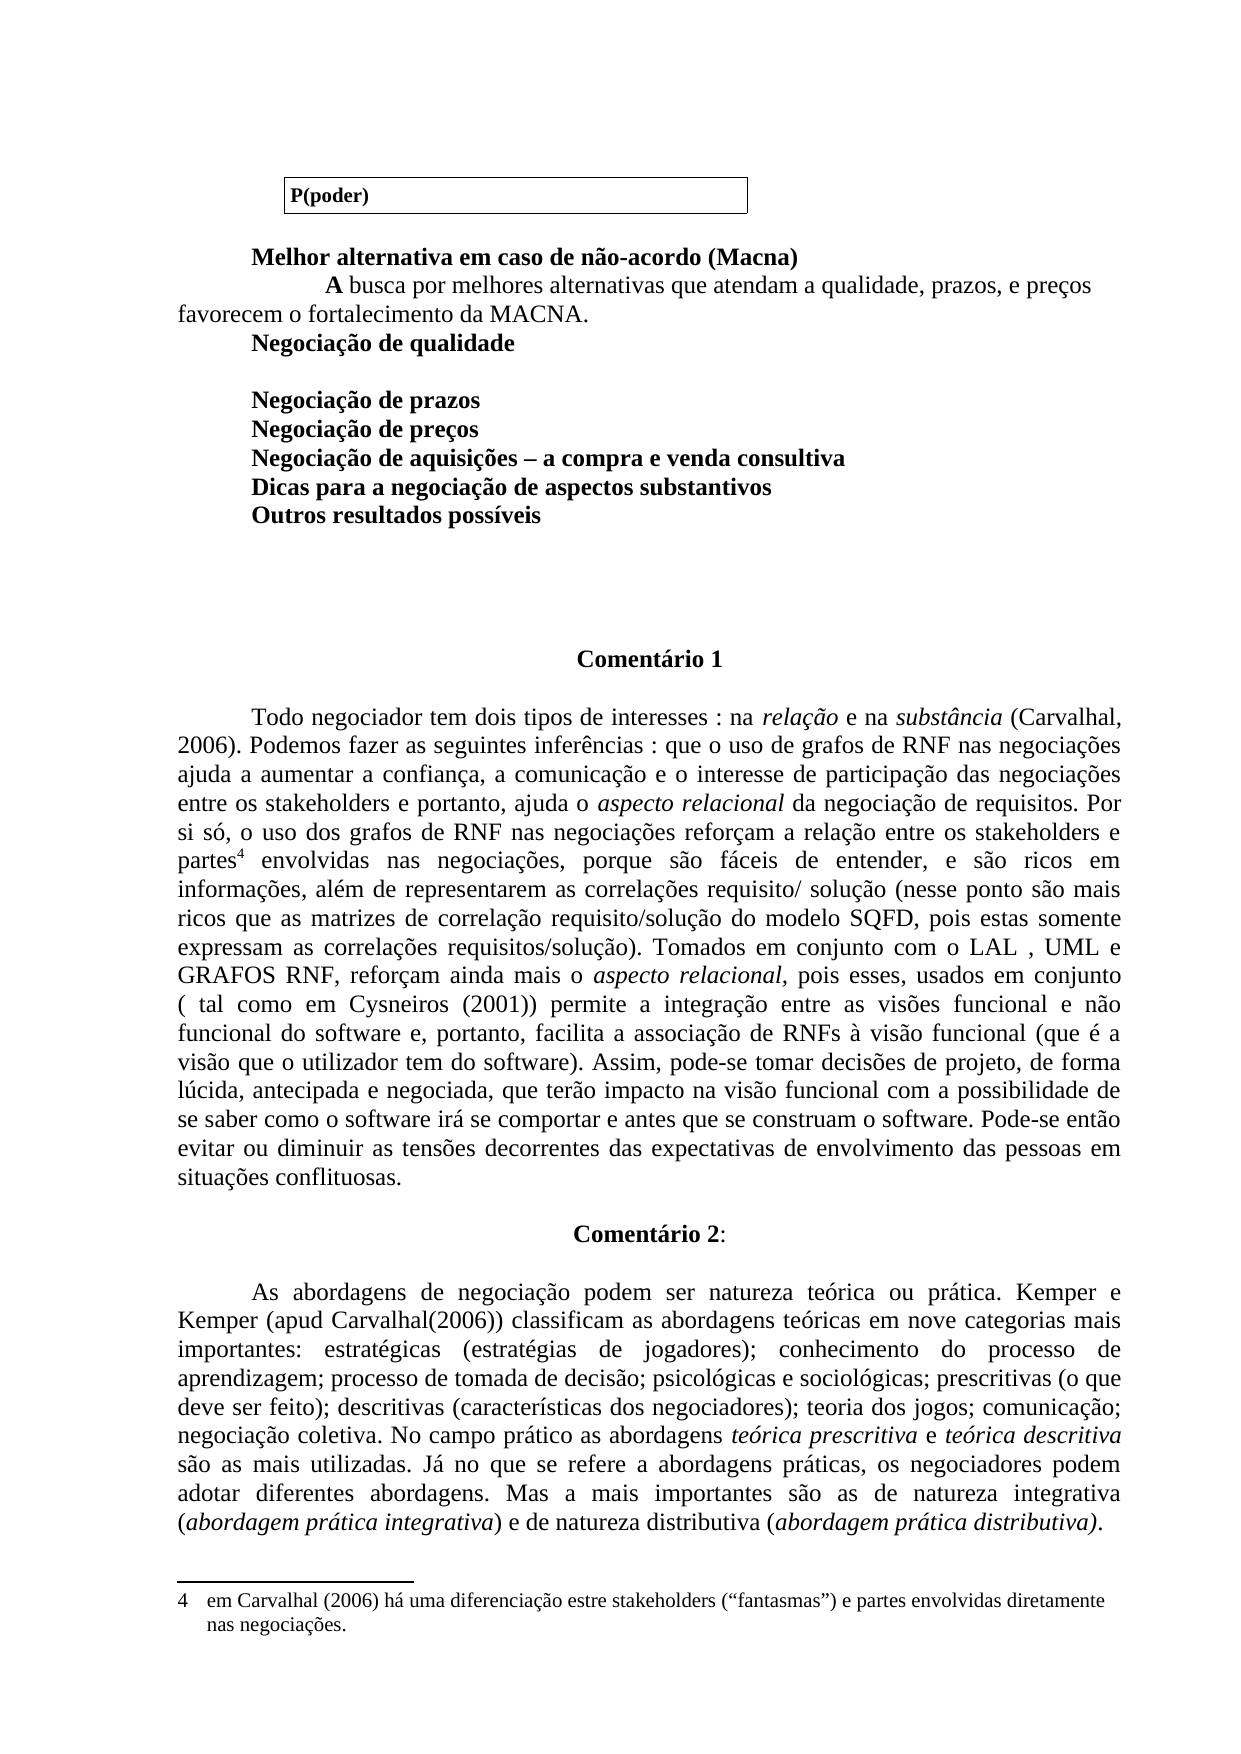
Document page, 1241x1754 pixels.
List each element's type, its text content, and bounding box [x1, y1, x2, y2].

text Melhor alternativa em caso de não-acordo (Macna) [177, 242, 1122, 270]
text Comentário 2: [177, 1219, 1122, 1248]
text Outros resultados possíveis [177, 500, 1122, 529]
text Negociação de prazos [177, 385, 1122, 414]
text Todo negociador tem dois tipos de interesses : na relação e na substância (Carvalhal, 2006). Podemos fazer as seguintes inferências : que o uso de grafos de RNF nas negociações ajuda a aumentar a confiança, a comunicação e o interesse de participação das negociações entre os stakeholders e portanto, ajuda o aspecto relacional da negociação de requisitos. Por si só, o uso dos grafos de RNF nas negociações reforçam a relação entre os stakeholders e partes envolvidas nas negociações, porque são fáceis de entender, e são ricos em informações, além de representarem as correlações requisito/ solução (nesse ponto são mais ricos que as matrizes de correlação requisito/solução do modelo SQFD, pois estas somente expressam as correlações requisitos/solução). Tomados em conjunto com o LAL , UML e GRAFOS RNF, reforçam ainda mais o aspecto relacional, pois esses, usados em conjunto ( tal como em Cysneiros (2001)) permite a integração entre as visões funcional e não funcional do software e, portanto, facilita a associação de RNFs à visão funcional (que é a visão que o utilizador tem do software). Assim, pode-se tomar decisões de projeto, de forma lúcida, antecipada e negociada, que terão impacto na visão funcional com a possibilidade de se saber como o software irá se comportar e antes que se construam o software. Pode-se então evitar ou diminuir as tensões decorrentes das expectativas de envolvimento das pessoas em situações conflituosas. [177, 702, 1122, 1190]
text Negociação de qualidade [177, 328, 1122, 357]
text Comentário 1 [177, 644, 1122, 673]
text Negociação de preços [177, 414, 1122, 443]
text Negociação de aquisições – a compra e venda consultiva [177, 443, 1122, 472]
text A busca por melhores alternativas que atendam a qualidade, prazos, e preços favorecem o fortalecimento da MACNA. [177, 270, 1122, 328]
text Dicas para a negociação de aspectos substantivos [177, 472, 1122, 500]
text As abordagens de negociação podem ser natureza teórica ou prática. Kemper e Kemper (apud Carvalhal(2006)) classificam as abordagens teóricas em nove categorias mais importantes: estratégicas (estratégias de jogadores); conhecimento do processo de aprendizagem; processo de tomada de decisão; psicológicas e sociológicas; prescritivas (o que deve ser feito); descritivas (características dos negociadores); teoria dos jogos; comunicação; negociação coletiva. No campo prático as abordagens teórica prescritiva e teórica descritiva são as mais utilizadas. Já no que se refere a abordagens práticas, os negociadores podem adotar diferentes abordagens. Mas a mais importantes são as de natureza integrativa (abordagem prática integrativa) e de natureza distributiva (abordagem prática distributiva). [177, 1277, 1122, 1535]
table_header P(poder) [285, 178, 747, 213]
text em Carvalhal (2006) há uma diferenciação estre stakeholders (“fantasmas”) e partes envolvidas diretamente nas negociações. [177, 1588, 1122, 1636]
